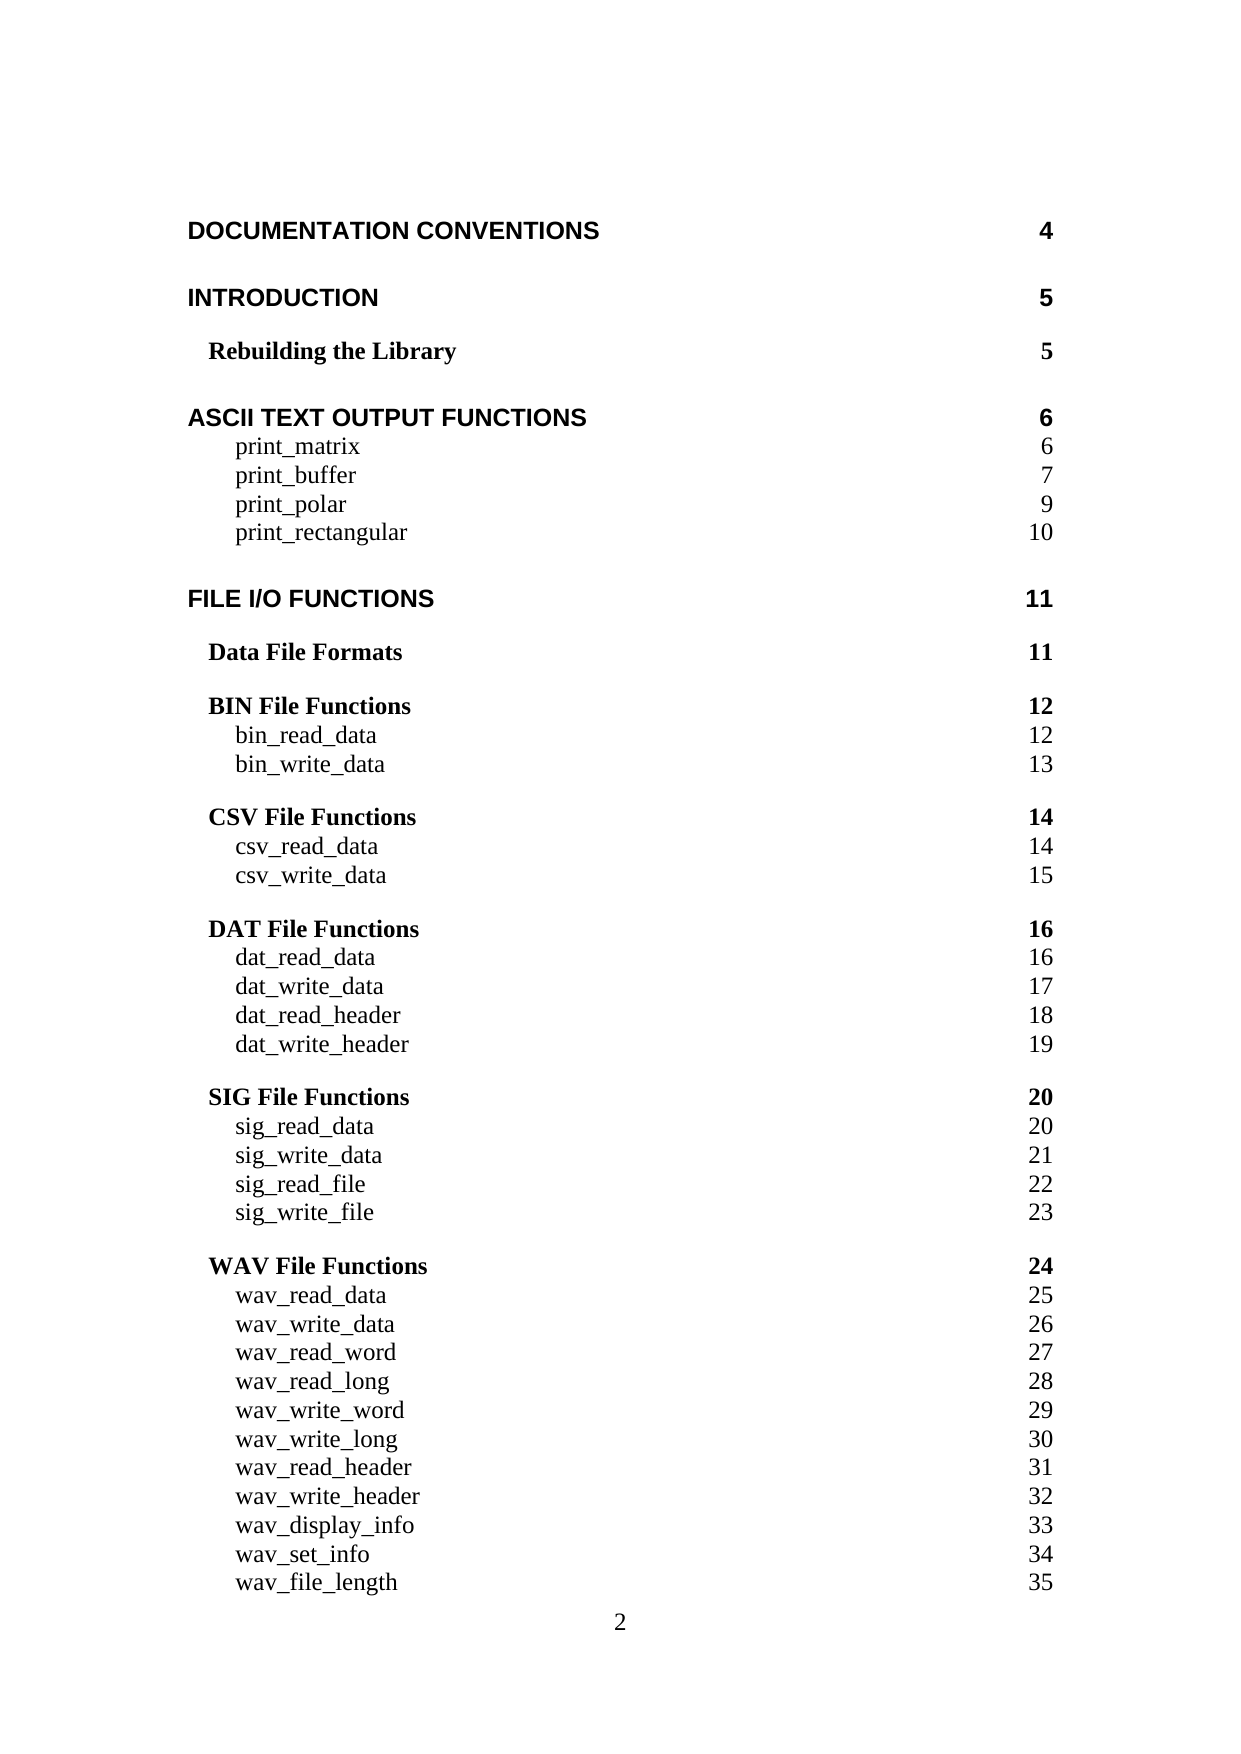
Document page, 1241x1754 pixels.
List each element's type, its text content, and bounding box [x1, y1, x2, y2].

text print_buffer 7 [229, 460, 1053, 489]
text wav_read_data 25 [229, 1280, 1053, 1309]
text print_rectangular 10 [229, 517, 1053, 546]
text CSV File Functions 14 [208, 802, 1053, 831]
text ASCII Text Output Functions 6 [187, 402, 1053, 431]
text Introduction 5 [187, 282, 1053, 311]
text SIG File Functions 20 [208, 1082, 1053, 1111]
text csv_write_data 15 [229, 860, 1053, 889]
text sig_read_data 20 [229, 1111, 1053, 1140]
text dat_write_data 17 [229, 971, 1053, 1000]
text wav_write_data 26 [229, 1309, 1053, 1337]
text Documentation Conventions 4 [187, 216, 1053, 245]
text sig_write_file 23 [229, 1197, 1053, 1226]
text WAV File Functions 24 [208, 1251, 1053, 1280]
text BIN File Functions 12 [208, 691, 1053, 720]
text csv_read_data 14 [229, 831, 1053, 860]
text wav_write_long 30 [229, 1424, 1053, 1452]
text Rebuilding the Library 5 [208, 336, 1053, 365]
text Data File Formats 11 [208, 637, 1053, 666]
text wav_set_info 34 [229, 1539, 1053, 1567]
text wav_display_info 33 [229, 1510, 1053, 1539]
text dat_write_header 19 [229, 1029, 1053, 1057]
text wav_write_header 32 [229, 1481, 1053, 1510]
text bin_write_data 13 [229, 749, 1053, 777]
text dat_read_data 16 [229, 942, 1053, 971]
text wav_write_word 29 [229, 1395, 1053, 1424]
text wav_read_header 31 [229, 1452, 1053, 1481]
text print_matrix 6 [229, 431, 1053, 460]
text wav_read_word 27 [229, 1337, 1053, 1366]
text dat_read_header 18 [229, 1000, 1053, 1029]
text sig_write_data 21 [229, 1140, 1053, 1169]
text DAT File Functions 16 [208, 914, 1053, 942]
text sig_read_file 22 [229, 1169, 1053, 1197]
text bin_read_data 12 [229, 720, 1053, 749]
text print_polar 9 [229, 489, 1053, 517]
text wav_file_length 35 [229, 1567, 1053, 1596]
text File I/O functions 11 [187, 584, 1053, 612]
text wav_read_long 28 [229, 1366, 1053, 1395]
